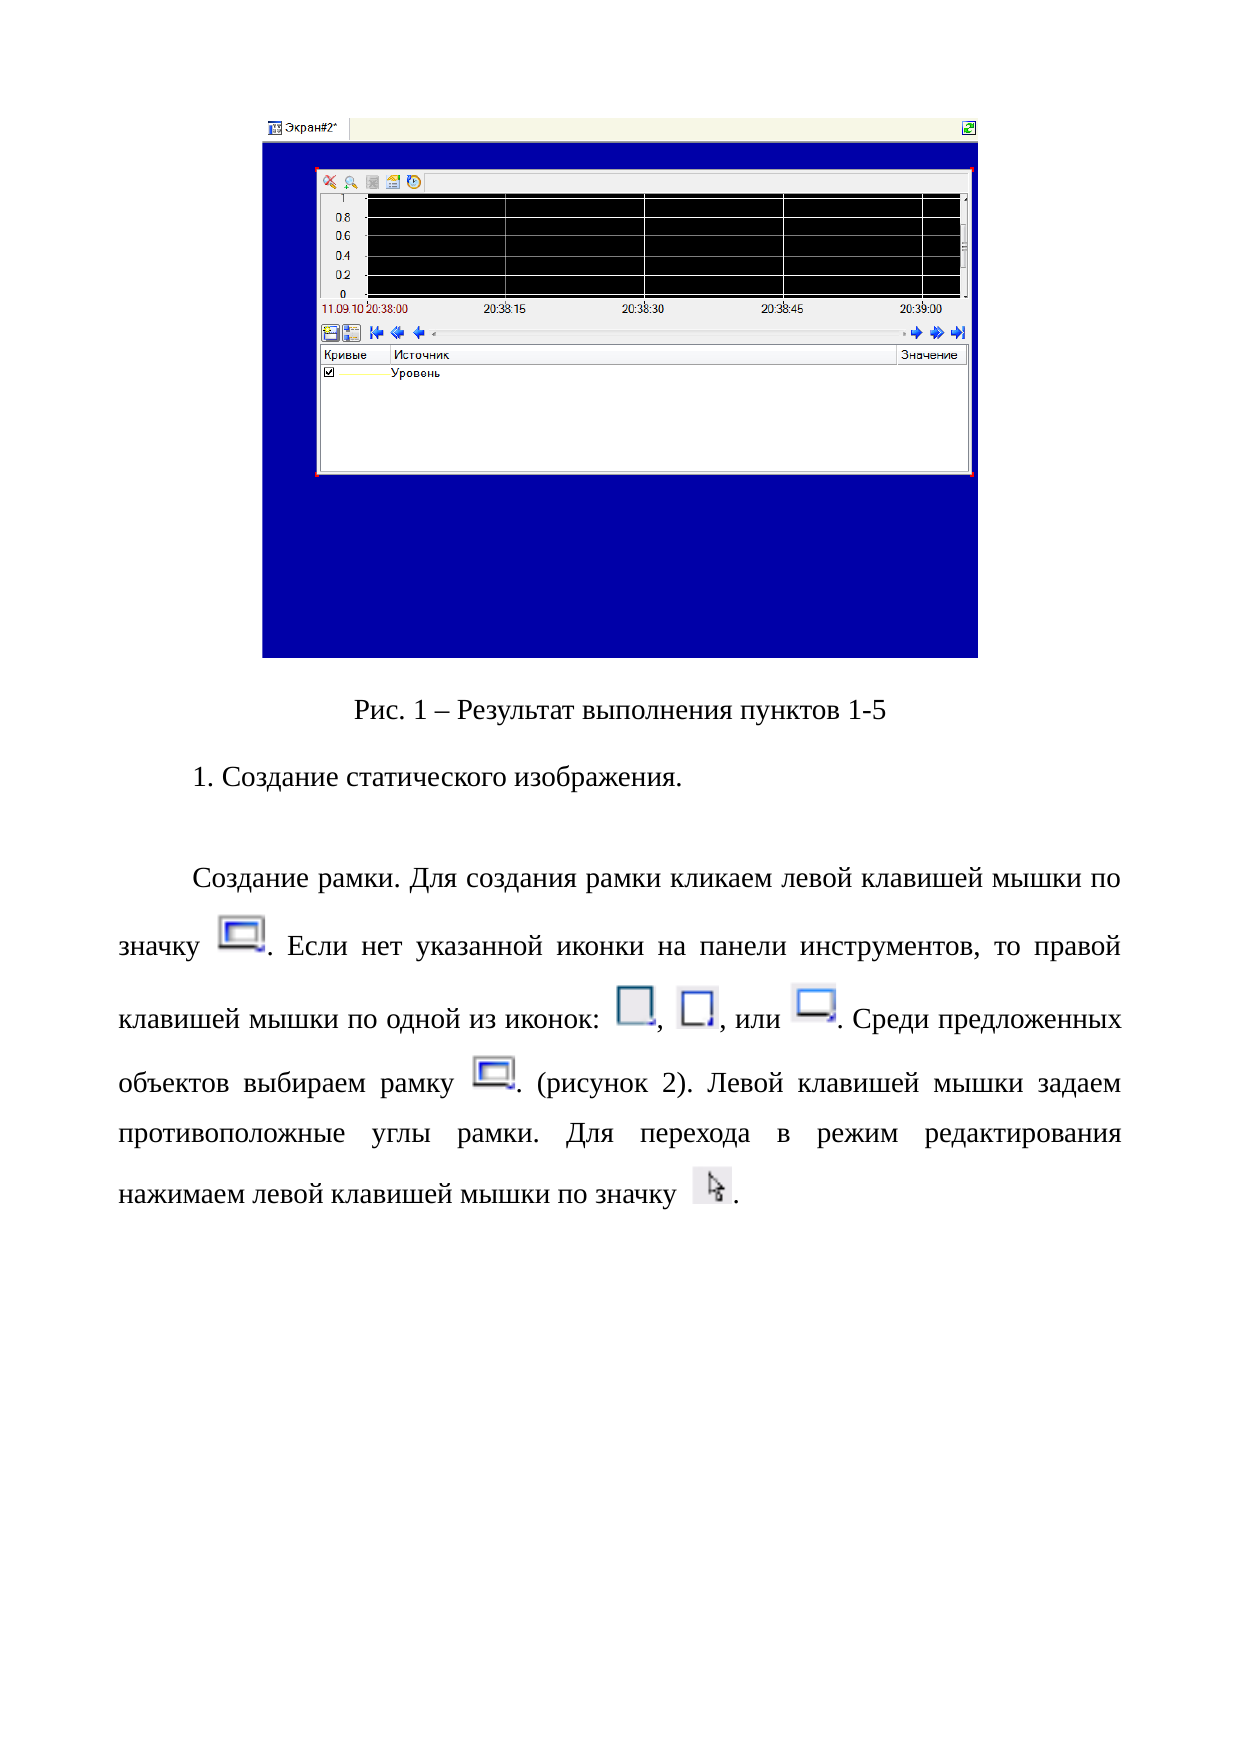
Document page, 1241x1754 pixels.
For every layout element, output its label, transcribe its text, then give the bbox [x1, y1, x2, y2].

picture [789, 978, 837, 1029]
picture [691, 1165, 732, 1204]
list Создание статического изображения. [118, 759, 1122, 793]
text Рис. 1 – Результат выполнения пунктов 1-5 [118, 692, 1122, 726]
picture [609, 984, 657, 1029]
picture [672, 984, 719, 1029]
picture [262, 118, 978, 658]
picture [468, 1051, 516, 1093]
picture [213, 910, 265, 956]
text Создание рамки. Для создания рамки кликаем левой клавишей мышки по значку . Если нет указанной иконки на панели инструментов, то правой клавишей мышки по одной из иконок: , , или . Среди предложенных объектов выбираем рамку . (рисунок 2). Левой клавишей мышки задаем противоположные углы рамки. Для перехода в режим редактирования нажимаем левой клавишей мышки по значку . [118, 860, 1122, 1210]
